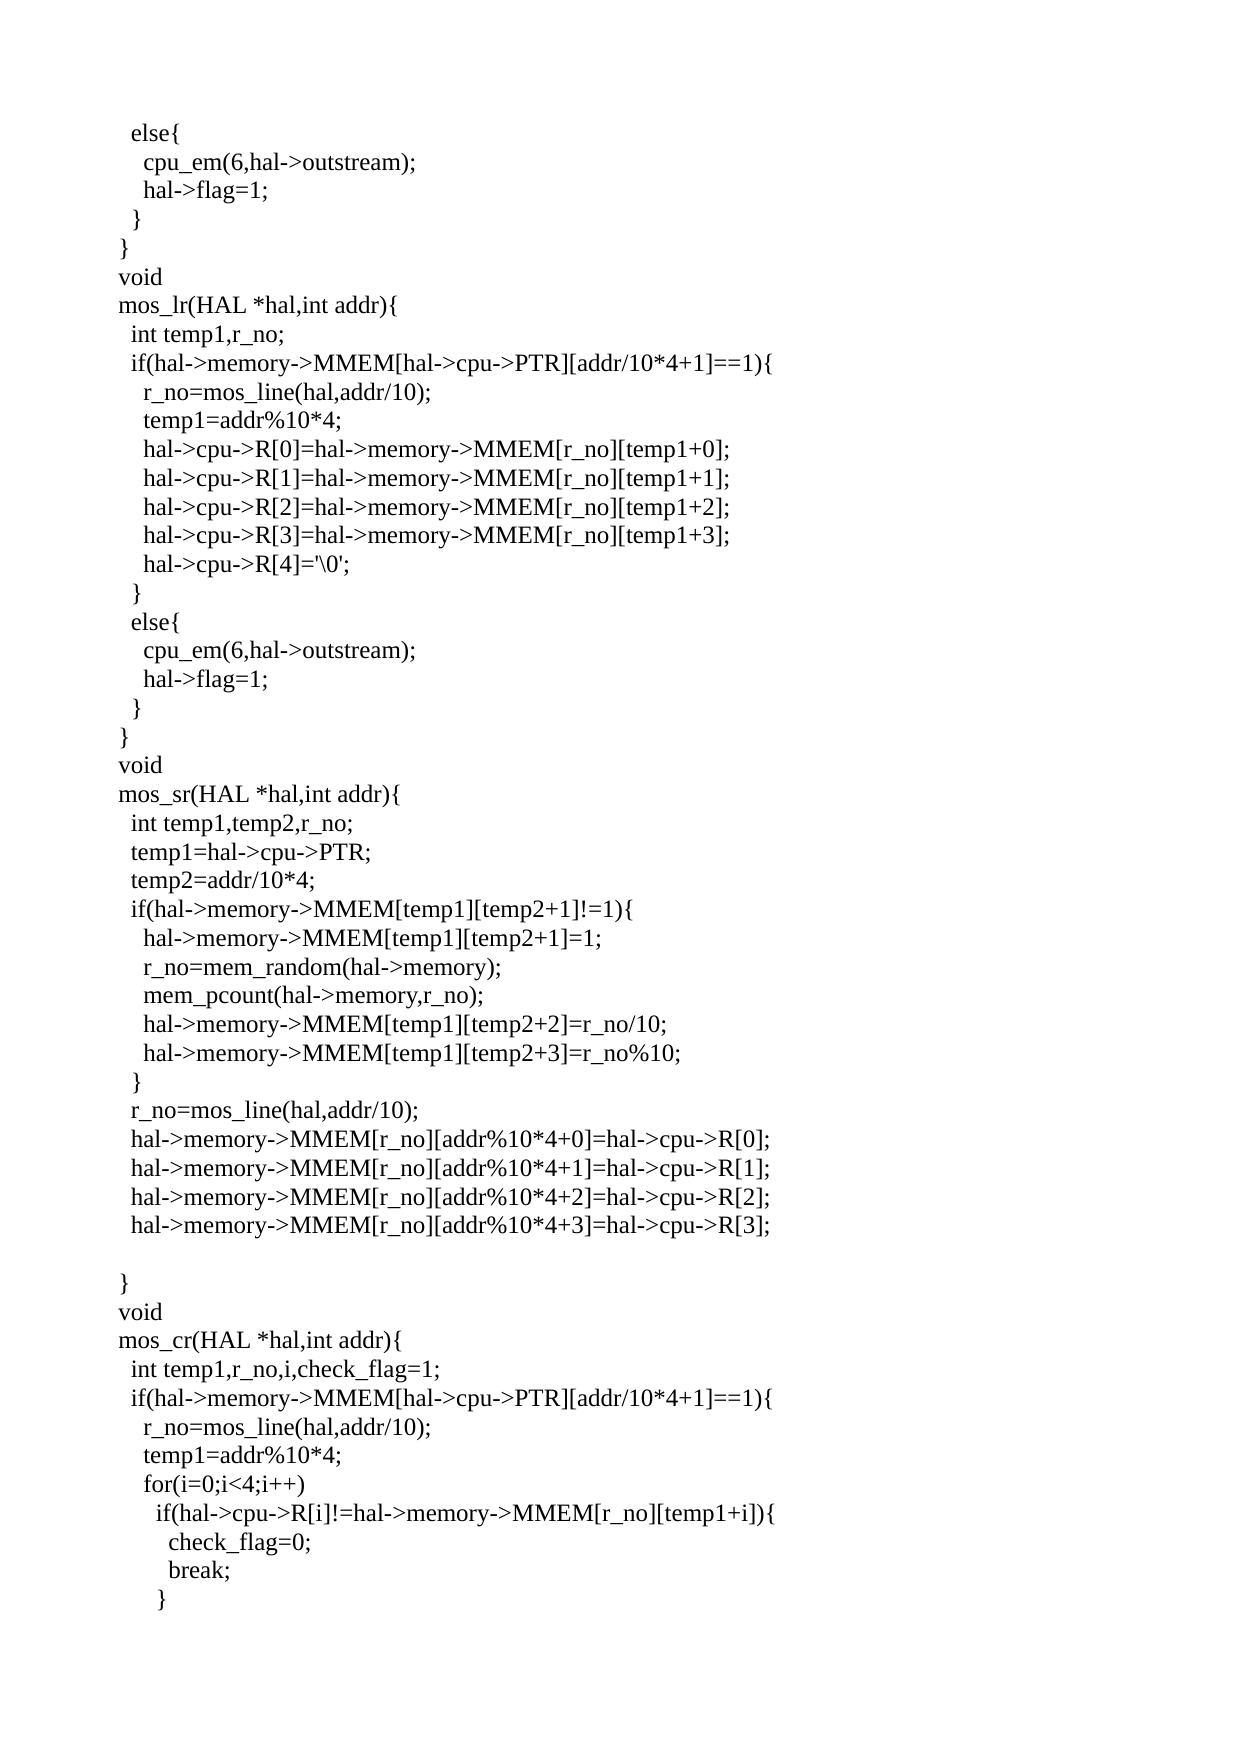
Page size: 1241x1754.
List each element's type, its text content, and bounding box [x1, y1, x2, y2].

text } [118, 1067, 1122, 1096]
text hal->memory->MMEM[temp1][temp2+2]=r_no/10; [118, 1009, 1122, 1038]
text hal->memory->MMEM[r_no][addr%10*4+3]=hal->cpu->R[3]; [118, 1211, 1122, 1239]
text } [118, 693, 1122, 722]
text check_flag=0; [118, 1527, 1122, 1556]
text if(hal->memory->MMEM[hal->cpu->PTR][addr/10*4+1]==1){ [118, 1383, 1122, 1412]
text mos_cr(HAL *hal,int addr){ [118, 1326, 1122, 1354]
text temp1=addr%10*4; [118, 406, 1122, 434]
text hal->cpu->R[4]='\0'; [118, 549, 1122, 578]
text } [118, 233, 1122, 262]
text void [118, 751, 1122, 779]
text else{ [118, 607, 1122, 636]
text } [118, 578, 1122, 607]
text hal->flag=1; [118, 176, 1122, 204]
text for(i=0;i<4;i++) [118, 1469, 1122, 1498]
text r_no=mem_random(hal->memory); [118, 952, 1122, 981]
text temp1=hal->cpu->PTR; [118, 837, 1122, 866]
text if(hal->memory->MMEM[temp1][temp2+1]!=1){ [118, 894, 1122, 923]
text hal->cpu->R[2]=hal->memory->MMEM[r_no][temp1+2]; [118, 492, 1122, 521]
text hal->memory->MMEM[r_no][addr%10*4+1]=hal->cpu->R[1]; [118, 1153, 1122, 1182]
text if(hal->cpu->R[i]!=hal->memory->MMEM[r_no][temp1+i]){ [118, 1498, 1122, 1527]
text break; [118, 1556, 1122, 1584]
text hal->memory->MMEM[temp1][temp2+3]=r_no%10; [118, 1038, 1122, 1067]
text temp1=addr%10*4; [118, 1441, 1122, 1469]
text temp2=addr/10*4; [118, 866, 1122, 894]
text int temp1,temp2,r_no; [118, 808, 1122, 837]
text hal->cpu->R[1]=hal->memory->MMEM[r_no][temp1+1]; [118, 463, 1122, 492]
text } [118, 204, 1122, 233]
text } [118, 1584, 1122, 1613]
text r_no=mos_line(hal,addr/10); [118, 377, 1122, 406]
text if(hal->memory->MMEM[hal->cpu->PTR][addr/10*4+1]==1){ [118, 348, 1122, 377]
text cpu_em(6,hal->outstream); [118, 147, 1122, 176]
text int temp1,r_no; [118, 319, 1122, 348]
text cpu_em(6,hal->outstream); [118, 636, 1122, 664]
text else{ [118, 118, 1122, 147]
text mos_sr(HAL *hal,int addr){ [118, 779, 1122, 808]
text int temp1,r_no,i,check_flag=1; [118, 1354, 1122, 1383]
text hal->cpu->R[0]=hal->memory->MMEM[r_no][temp1+0]; [118, 434, 1122, 463]
text hal->cpu->R[3]=hal->memory->MMEM[r_no][temp1+3]; [118, 521, 1122, 549]
text hal->memory->MMEM[temp1][temp2+1]=1; [118, 923, 1122, 952]
text mos_lr(HAL *hal,int addr){ [118, 291, 1122, 319]
text hal->flag=1; [118, 664, 1122, 693]
text void [118, 262, 1122, 291]
text } [118, 1268, 1122, 1297]
text r_no=mos_line(hal,addr/10); [118, 1412, 1122, 1441]
text } [118, 722, 1122, 751]
text hal->memory->MMEM[r_no][addr%10*4+2]=hal->cpu->R[2]; [118, 1182, 1122, 1211]
text void [118, 1297, 1122, 1326]
text hal->memory->MMEM[r_no][addr%10*4+0]=hal->cpu->R[0]; [118, 1124, 1122, 1153]
text r_no=mos_line(hal,addr/10); [118, 1096, 1122, 1124]
text mem_pcount(hal->memory,r_no); [118, 981, 1122, 1009]
